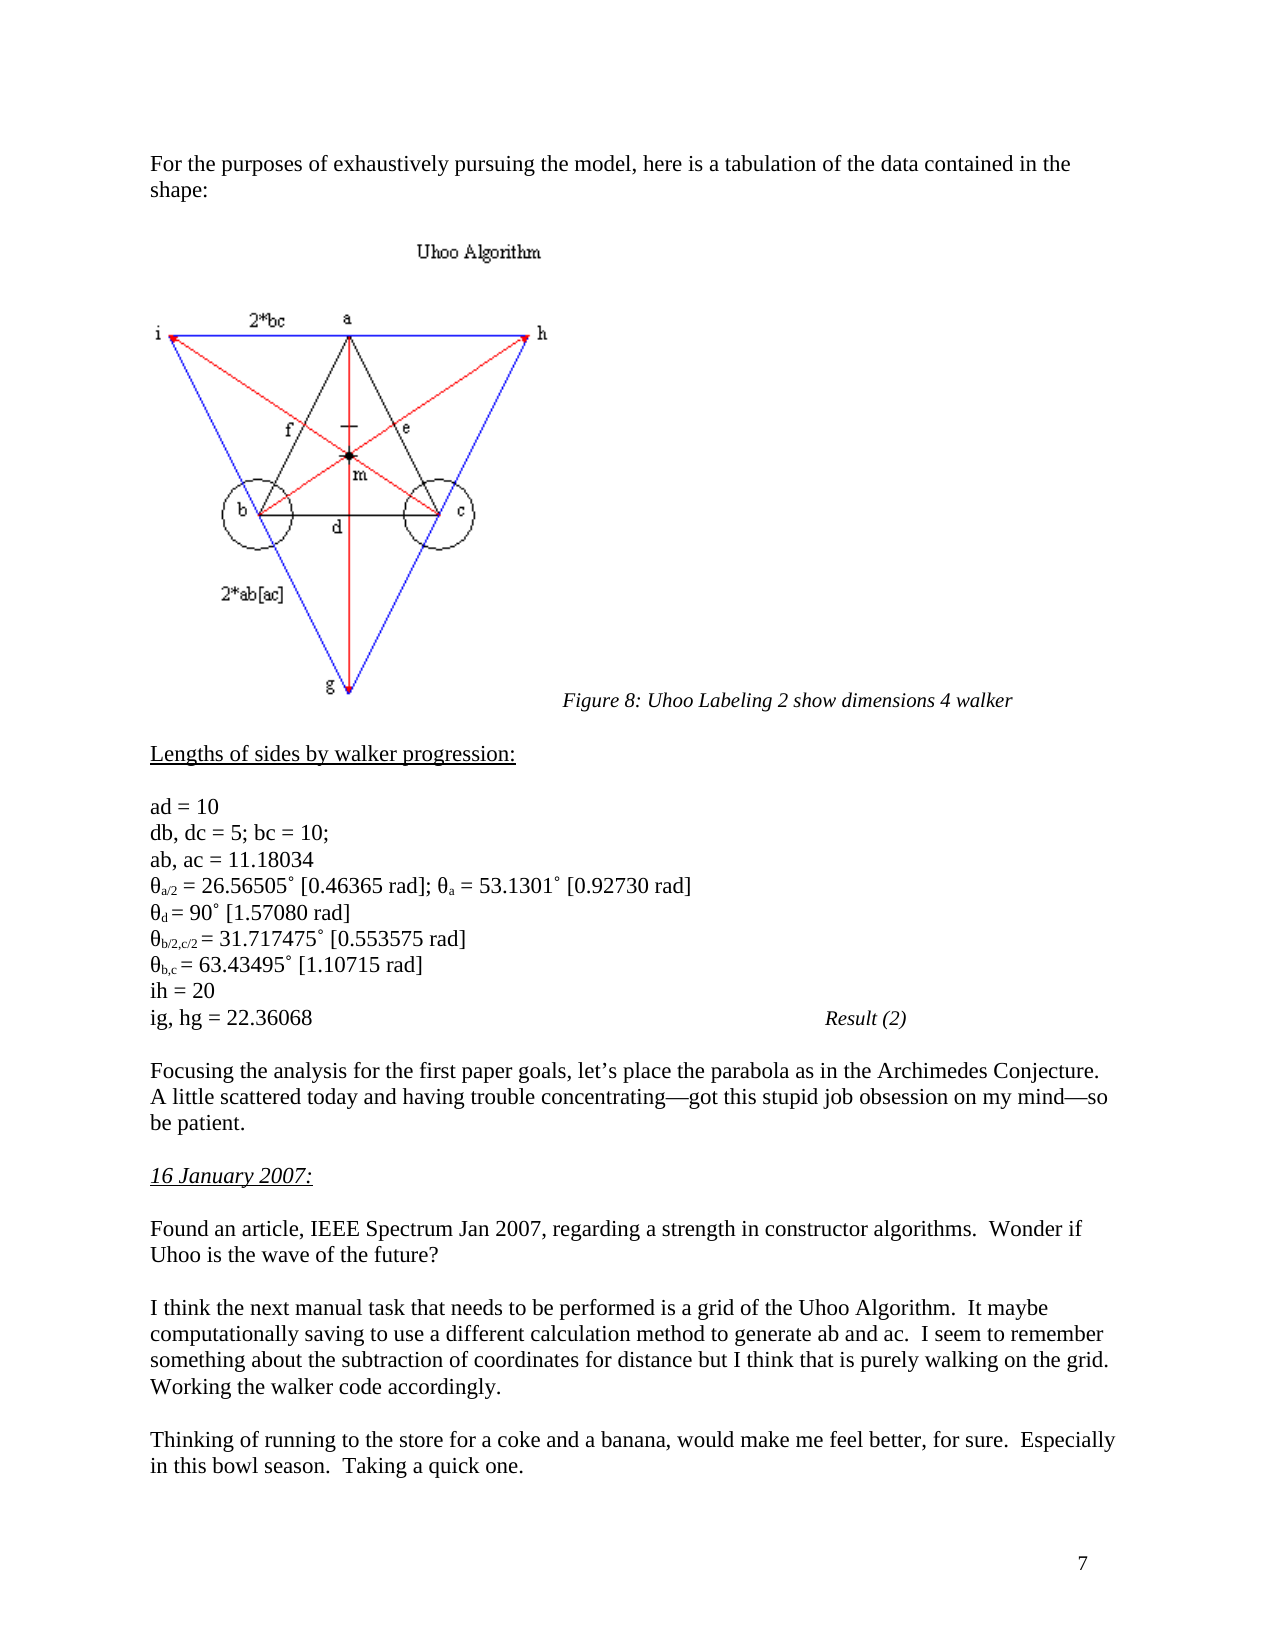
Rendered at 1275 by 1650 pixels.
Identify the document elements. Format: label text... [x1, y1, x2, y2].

text db, dc = 5; bc = 10; [150, 819, 1125, 846]
text ad = 10 [150, 793, 1125, 819]
text Found an article, IEEE Spectrum Jan 2007, regarding a strength in constructor algorithms. Wonder if Uhoo is the wave of the future? [150, 1215, 1125, 1267]
text I think the next manual task that needs to be performed is a grid of the Uhoo Algorithm. It maybe computationally saving to use a different calculation method to generate ab and ac. I seem to remember something about the subtraction of coordinates for distance but I think that is purely walking on the grid. Working the walker code accordingly. [150, 1294, 1125, 1399]
text 16 January 2007: [150, 1162, 1125, 1188]
text Thinking of running to the store for a coke and a banana, would make me feel better, for sure. Especially in this bowl season. Taking a quick one. [150, 1426, 1125, 1478]
text θb,c = 63.43495˚ [1.10715 rad] [150, 951, 1125, 978]
text Focusing the analysis for the first paper goals, let’s place the parabola as in the Archimedes Conjecture. A little scattered today and having trouble concentrating—got this stupid job obsession on my mind—so be patient. [150, 1057, 1125, 1136]
text θa/2 = 26.56505˚ [0.46365 rad]; θa = 53.1301˚ [0.92730 rad] [150, 872, 1125, 898]
text For the purposes of exhaustively pursuing the model, here is a tabulation of the data contained in the shape: [150, 150, 1125, 203]
text Figure 8: Uhoo Labeling 2 show dimensions 4 walker [150, 229, 1125, 712]
text θb/2,c/2 = 31.717475˚ [0.553575 rad] [150, 925, 1125, 951]
text θd = 90˚ [1.57080 rad] [150, 898, 1125, 925]
text Lengths of sides by walker progression: [150, 740, 1125, 767]
text ab, ac = 11.18034 [150, 846, 1125, 872]
text ig, hg = 22.36068 Result (2) [150, 1004, 1125, 1030]
picture [150, 229, 563, 707]
text ih = 20 [150, 978, 1125, 1004]
